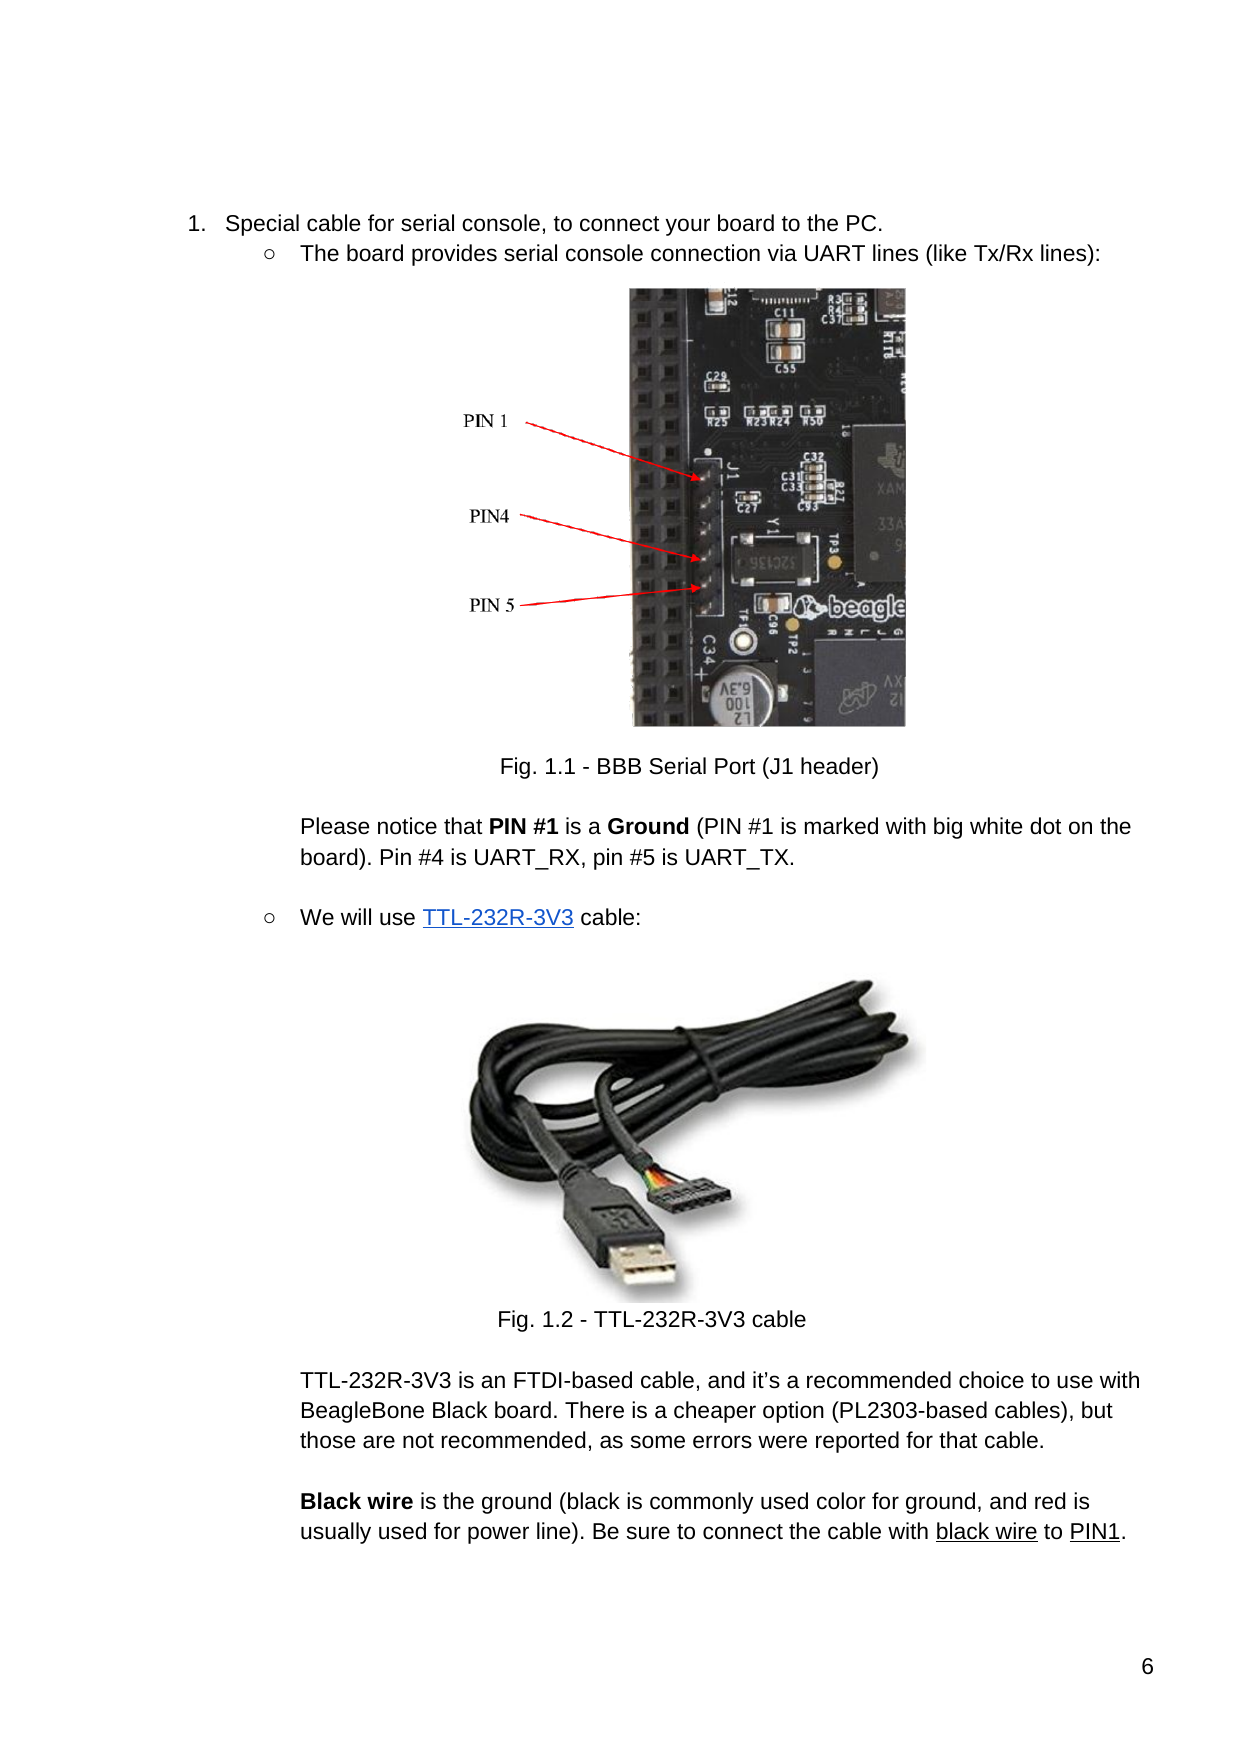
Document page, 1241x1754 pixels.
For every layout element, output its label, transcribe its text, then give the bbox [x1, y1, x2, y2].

text Fig. 1.1 - BBB Serial Port (J1 header) [225, 753, 1153, 779]
picture [435, 270, 944, 749]
list We will use TTL-232R-3V3 cable: [262, 904, 1153, 930]
text Black wire is the ground (black is commonly used color for ground, and red is usually used for power line). Be sure to connect the cable with black wire to PIN1. [300, 1488, 1153, 1544]
list The board provides serial console connection via UART lines (like Tx/Rx lines): [262, 240, 1153, 266]
list Special cable for serial console, to connect your board to the PC. [187, 210, 1153, 236]
text TTL-232R-3V3 is an FTDI-based cable, and it’s a recommended choice to use with BeagleBone Black board. There is a cheaper option (PL2303-based cables), but those are not recommended, as some errors were reported for that cable. [300, 1367, 1153, 1454]
text Fig. 1.2 - TTL-232R-3V3 cable [150, 1306, 1153, 1333]
text Please notice that PIN #1 is a Ground (PIN #1 is marked with big white dot on the board). Pin #4 is UART_RX, pin #5 is UART_TX. [300, 813, 1153, 870]
picture [452, 964, 927, 1303]
